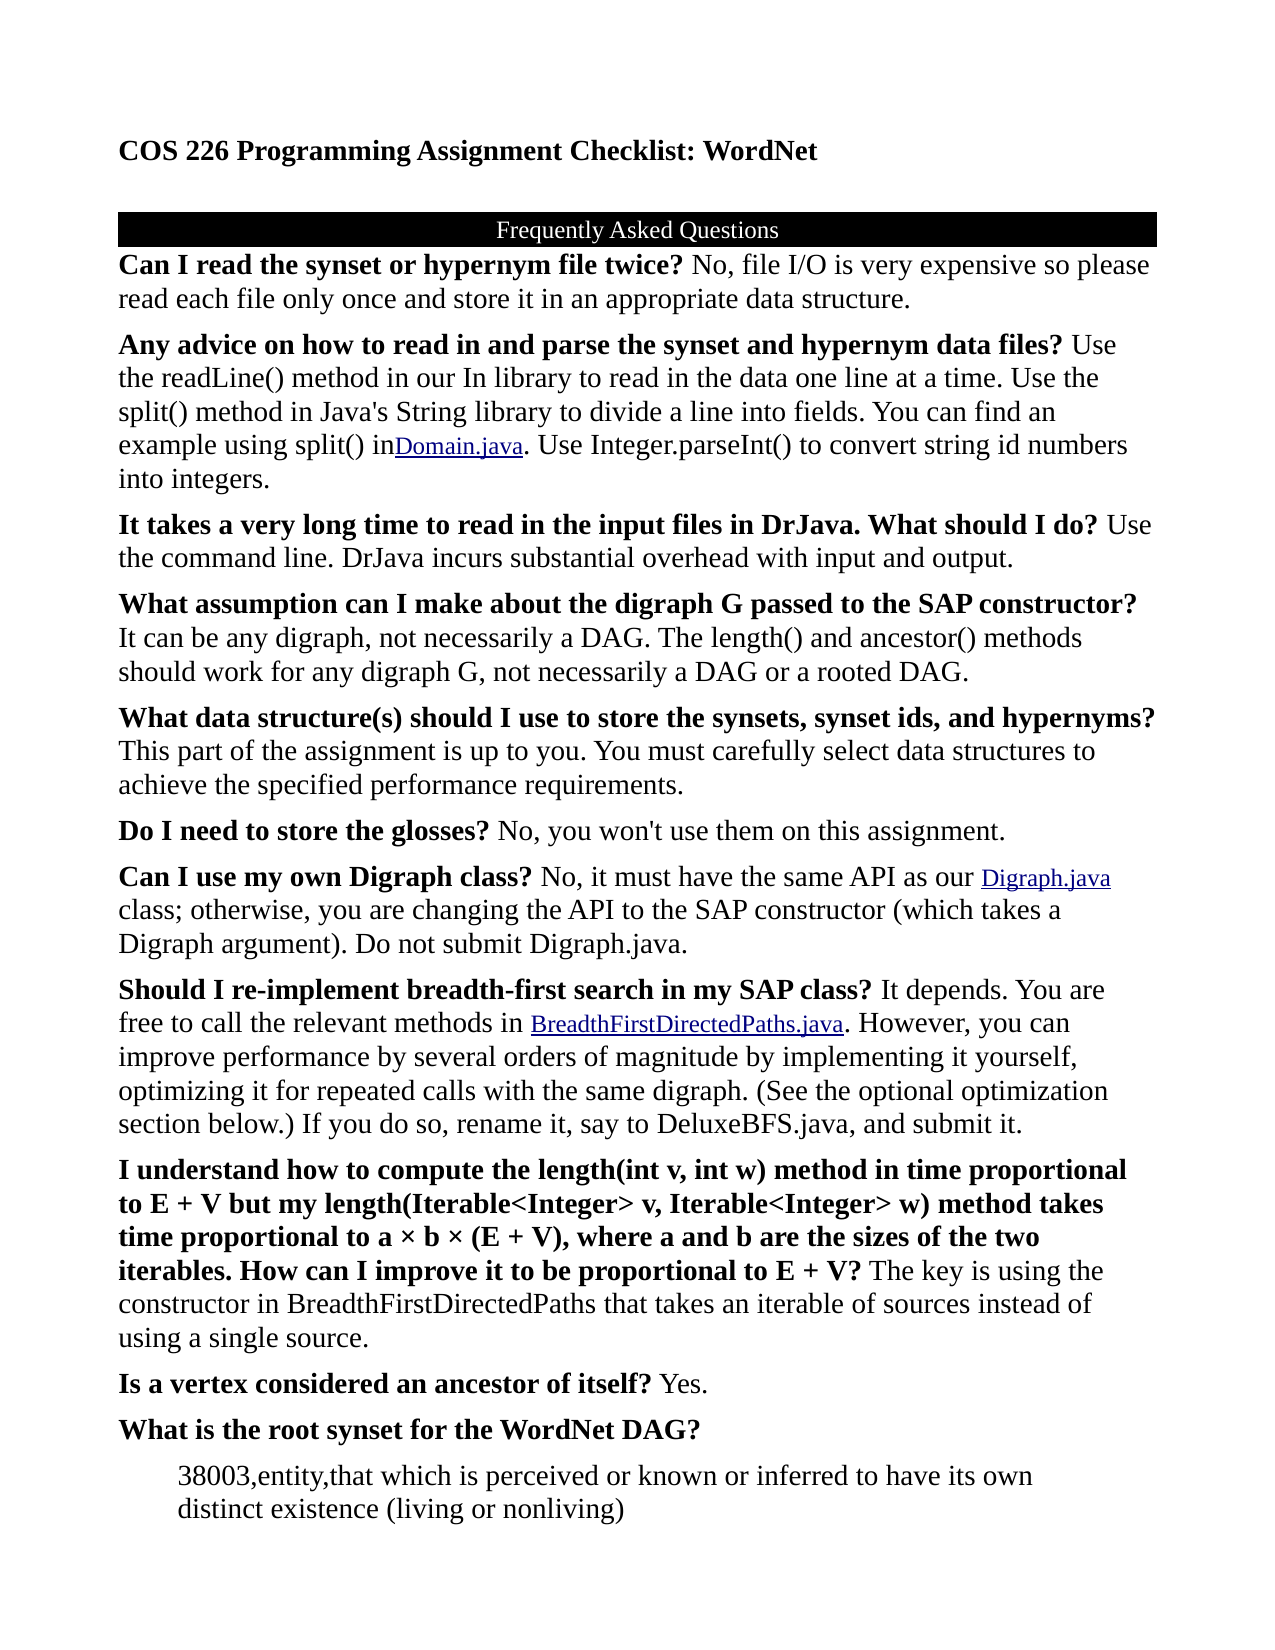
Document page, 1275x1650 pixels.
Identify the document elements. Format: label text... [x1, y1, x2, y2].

text Any advice on how to read in and parse the synset and hypernym data files? Use the readLine() method in our In library to read in the data one line at a time. Use the split() method in Java's String library to divide a line into fields. You can find an example using split() inDomain.java. Use Integer.parseInt() to convert string id numbers into integers. [118, 327, 1157, 494]
text Do I need to store the glosses? No, you won't use them on this assignment. [118, 813, 1157, 846]
text Is a vertex considered an ancestor of itself? Yes. [118, 1366, 1157, 1399]
text What is the root synset for the WordNet DAG? [118, 1412, 1157, 1446]
subtitle COS 226 Programming Assignment Checklist: WordNet [118, 133, 1157, 166]
text Can I use my own Digraph class? No, it must have the same API as our Digraph.java class; otherwise, you are changing the API to the SAP constructor (which takes a Digraph argument). Do not submit Digraph.java. [118, 859, 1157, 959]
text What assumption can I make about the digraph G passed to the SAP constructor? It can be any digraph, not necessarily a DAG. The length() and ancestor() methods should work for any digraph G, not necessarily a DAG or a rooted DAG. [118, 587, 1157, 687]
table_header Frequently Asked Questions [118, 212, 1157, 247]
text 38003,entity,that which is perceived or known or inferred to have its own distinct existence (living or nonliving) [177, 1458, 1098, 1525]
text What data structure(s) should I use to store the synsets, synset ids, and hypernyms? This part of the assignment is up to you. You must carefully select data structures to achieve the specified performance requirements. [118, 700, 1157, 800]
text It takes a very long time to read in the input files in DrJava. What should I do? Use the command line. DrJava incurs substantial overhead with input and output. [118, 507, 1157, 574]
text Should I re-implement breadth-first search in my SAP class? It depends. You are free to call the relevant methods in BreadthFirstDirectedPaths.java. However, you can improve performance by several orders of magnitude by implementing it yourself, optimizing it for repeated calls with the same digraph. (See the optional optimization section below.) If you do so, rename it, say to DeluxeBFS.java, and submit it. [118, 972, 1157, 1140]
text I understand how to compute the length(int v, int w) method in time proportional to E + V but my length(Iterable<Integer> v, Iterable<Integer> w) method takes time proportional to a × b × (E + V), where a and b are the sizes of the two iterables. How can I improve it to be proportional to E + V? The key is using the constructor in BreadthFirstDirectedPaths that takes an iterable of sources instead of using a single source. [118, 1152, 1157, 1353]
text Can I read the synset or hypernym file twice? No, file I/O is very expensive so please read each file only once and store it in an appropriate data structure. [118, 247, 1157, 314]
